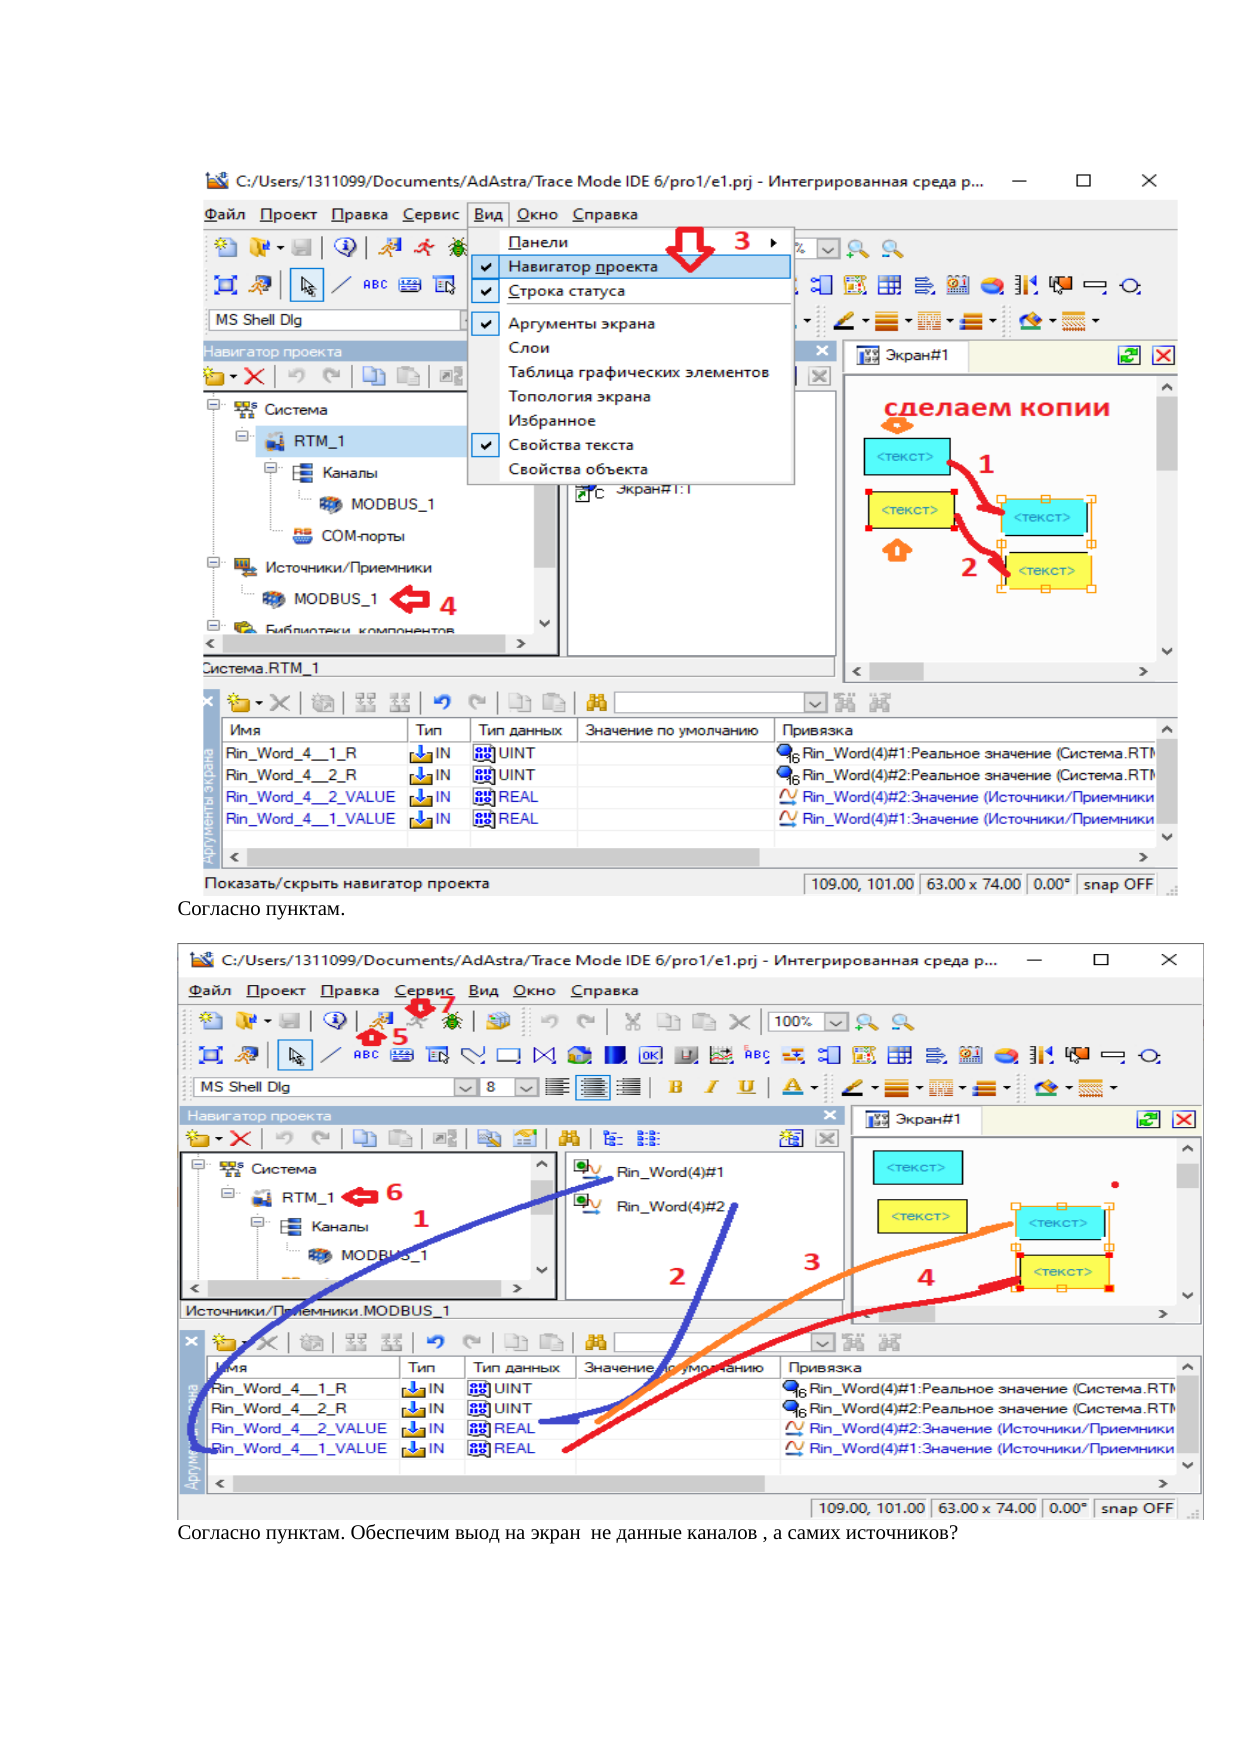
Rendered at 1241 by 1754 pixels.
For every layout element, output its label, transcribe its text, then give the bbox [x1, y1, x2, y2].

text Согласно пунктам. [177, 166, 1204, 919]
text Согласно пунктам. Обеспечим выод на экран не данные каналов , а самих источников? [177, 1520, 1204, 1544]
